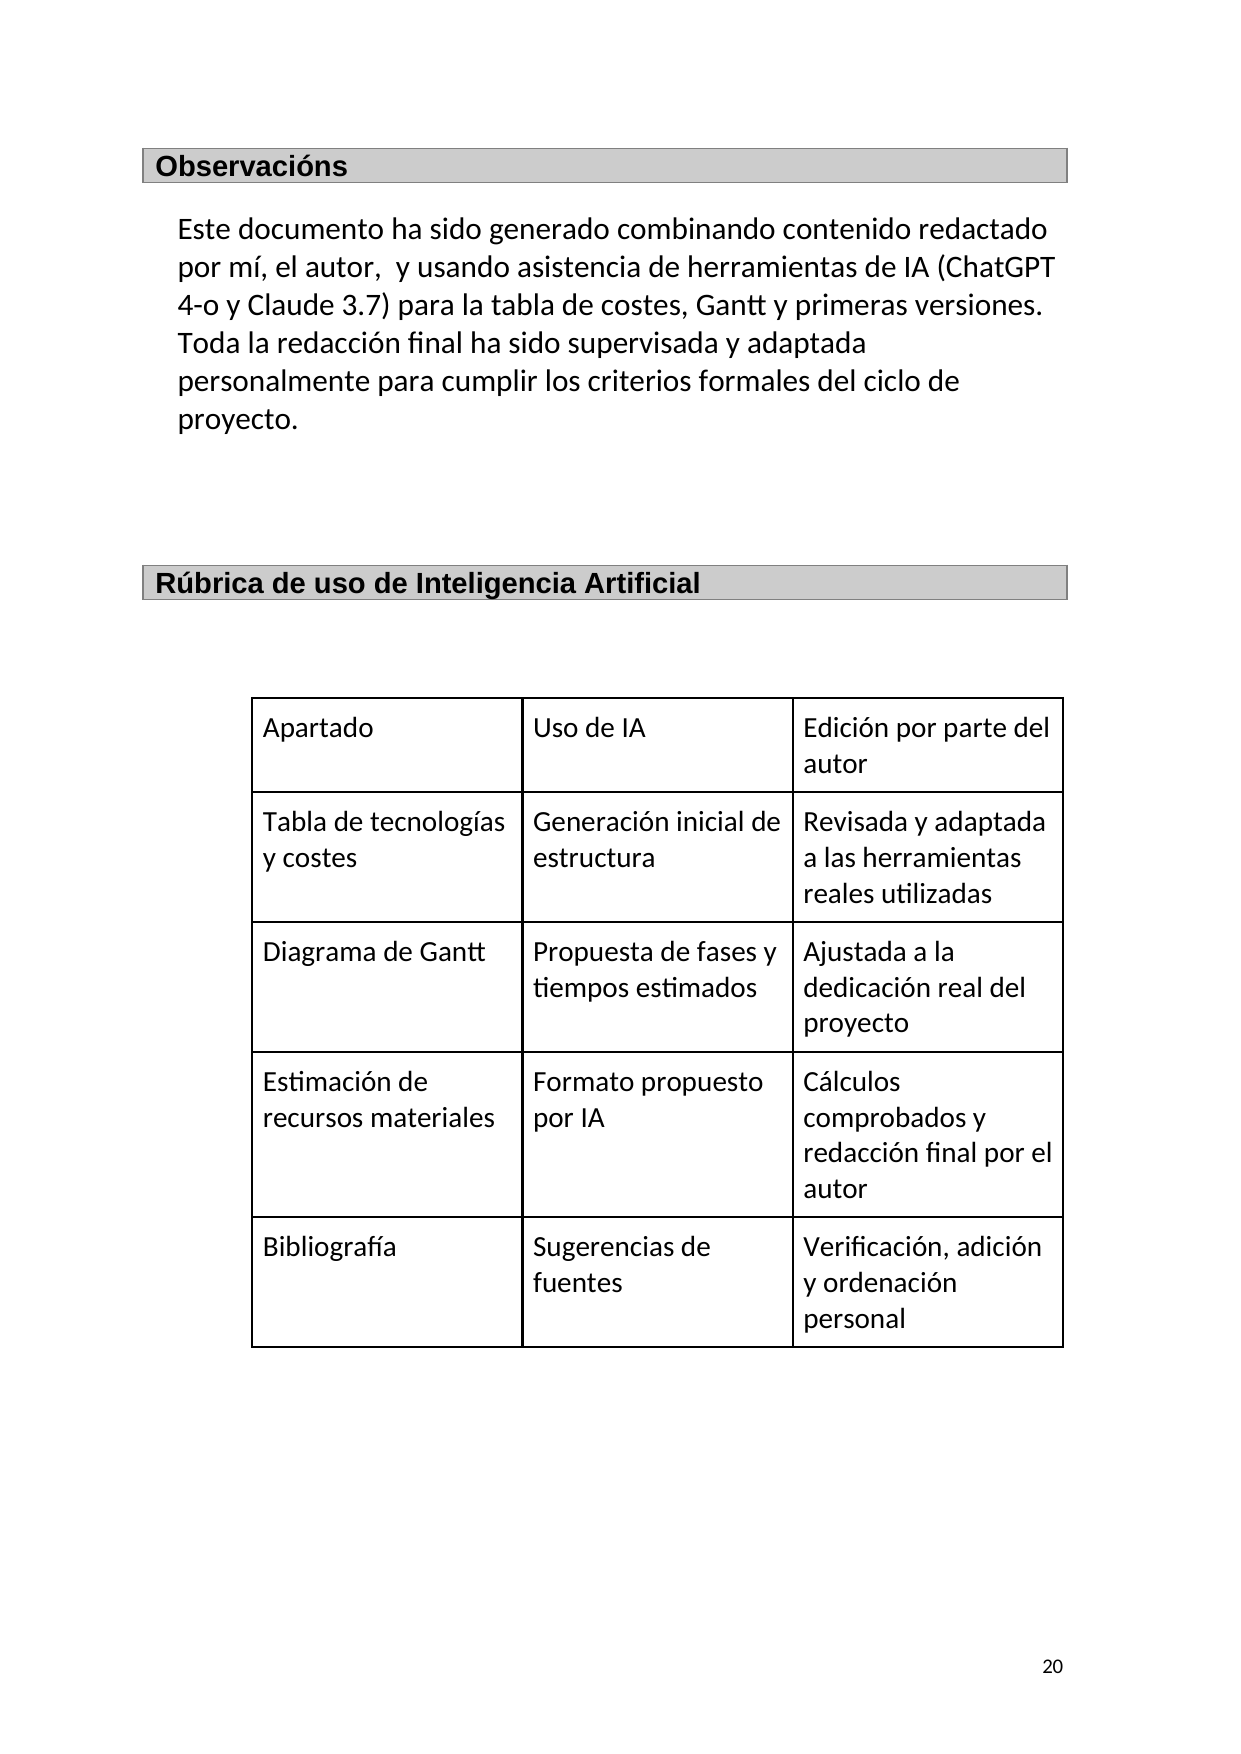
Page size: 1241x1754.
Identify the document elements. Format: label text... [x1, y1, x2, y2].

table_cell Ajustada a la dedicación real del proyecto [794, 923, 1062, 1051]
table_cell Estimación de recursos materiales [253, 1053, 521, 1216]
table_cell Verificación, adición y ordenación personal [794, 1218, 1062, 1346]
table_cell Tabla de tecnologías y costes [253, 793, 521, 921]
table_cell Propuesta de fases y tiempos estimados [524, 923, 792, 1051]
table_cell Sugerencias de fuentes [524, 1218, 792, 1346]
table_header Uso de IA [524, 699, 792, 791]
table_cell Bibliografía [253, 1218, 521, 1346]
table_cell Cálculos comprobados y redacción final por el autor [794, 1053, 1062, 1216]
table_cell Revisada y adaptada a las herramientas reales utilizadas [794, 793, 1062, 921]
table_cell Diagrama de Gantt [253, 923, 521, 1051]
text Este documento ha sido generado combinando contenido redactado por mí, el autor, y usando asistencia de herramientas de IA (ChatGPT 4-o y Claude 3.7) para la tabla de costes, Gantt y primeras versiones. Toda la redacción final ha sido supervisada y adaptada personalmente para cumplir los criterios formales del ciclo de proyecto. [177, 209, 1063, 437]
table_cell Formato propuesto por IA [524, 1053, 792, 1216]
table_cell Generación inicial de estructura [524, 793, 792, 921]
table_header Apartado [253, 699, 521, 791]
table_header Rúbrica de uso de Inteligencia Artificial [144, 566, 1066, 599]
table_header Observacións [144, 149, 1066, 182]
table_header Edición por parte del autor [794, 699, 1062, 791]
